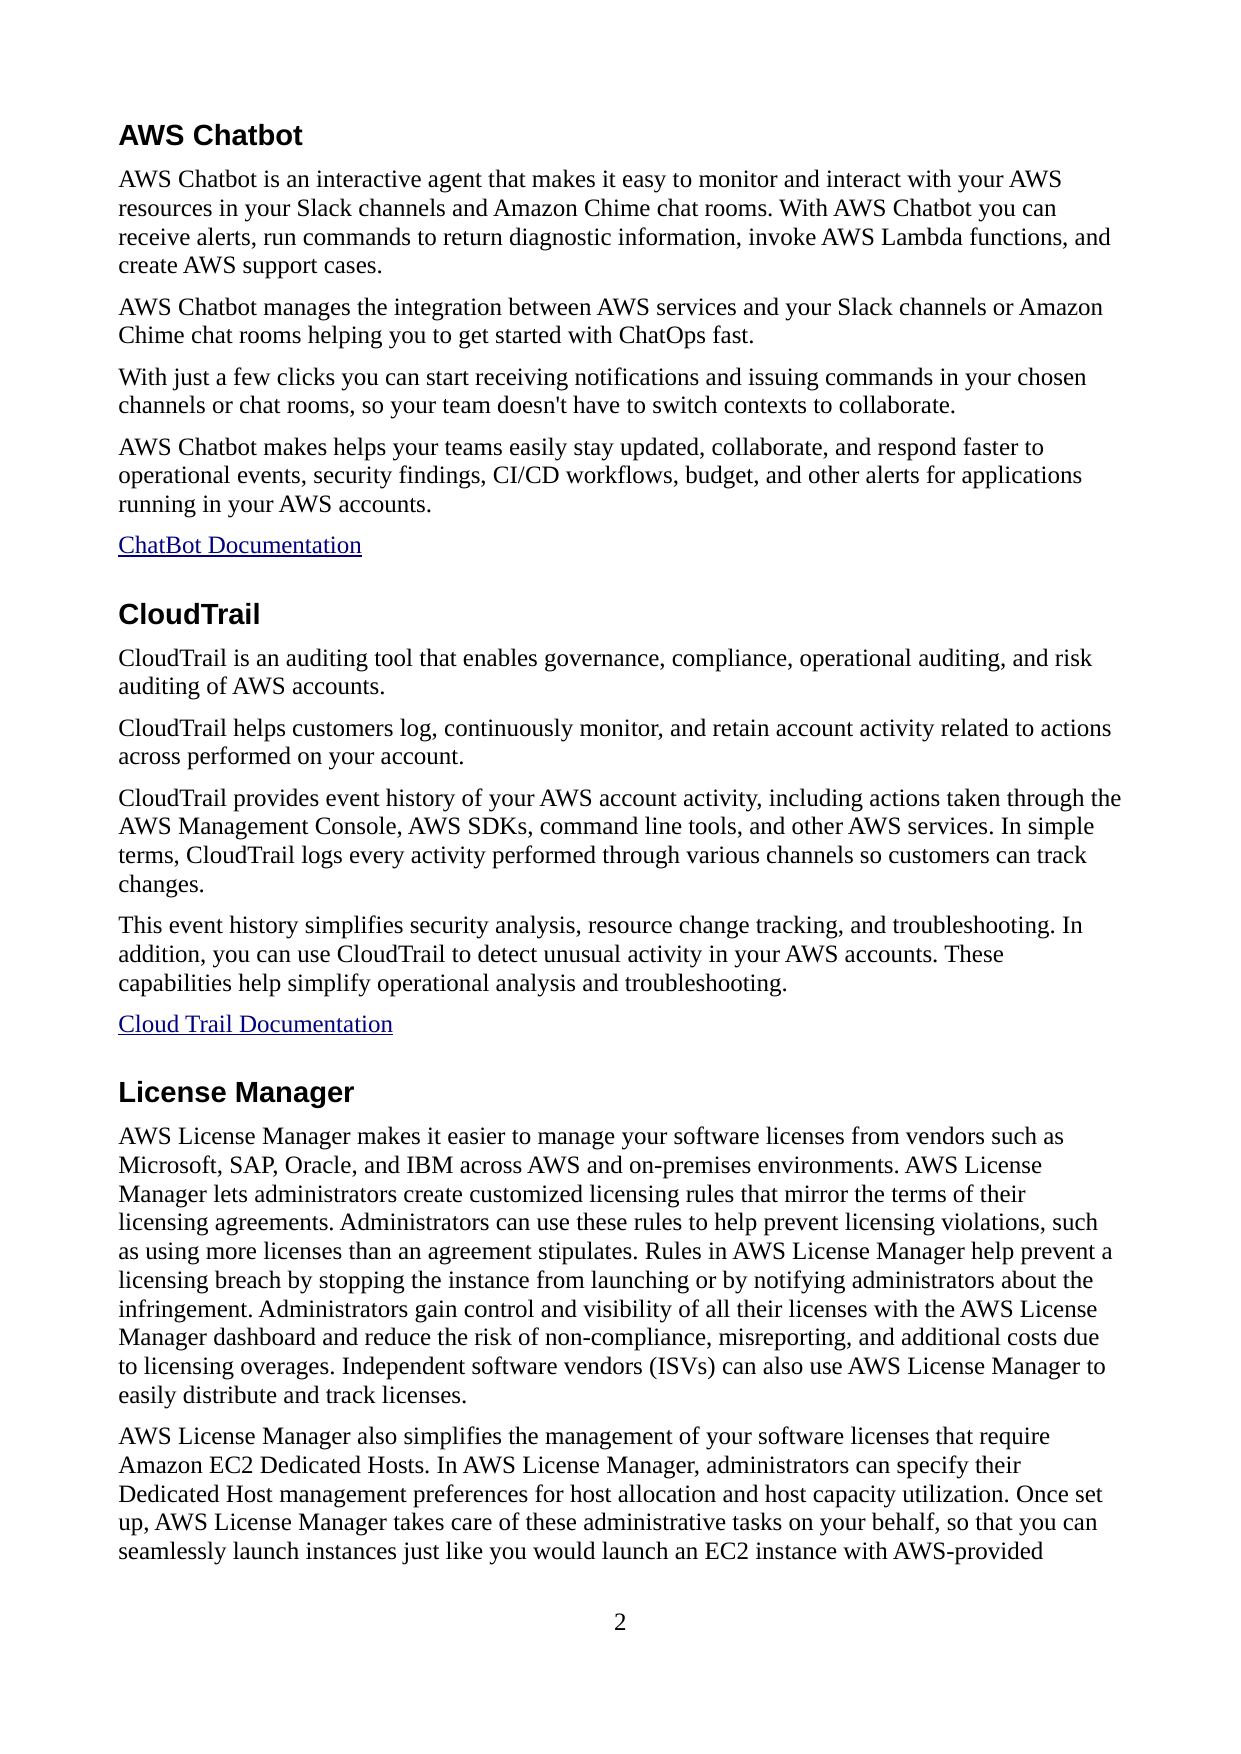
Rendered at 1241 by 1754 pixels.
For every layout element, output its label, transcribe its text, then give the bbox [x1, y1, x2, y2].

text Cloud Trail Documentation [118, 1009, 1122, 1038]
text With just a few clicks you can start receiving notifications and issuing commands in your chosen channels or chat rooms, so your team doesn't have to switch contexts to collaborate. [118, 362, 1122, 419]
subtitle License Manager [118, 1075, 1122, 1109]
text This event history simplifies security analysis, resource change tracking, and troubleshooting. In addition, you can use CloudTrail to detect unusual activity in your AWS accounts. These capabilities help simplify operational analysis and troubleshooting. [118, 910, 1122, 996]
text ChatBot Documentation [118, 530, 1122, 559]
text AWS License Manager makes it easier to manage your software licenses from vendors such as Microsoft, SAP, Oracle, and IBM across AWS and on-premises environments. AWS License Manager lets administrators create customized licensing rules that mirror the terms of their licensing agreements. Administrators can use these rules to help prevent licensing violations, such as using more licenses than an agreement stipulates. Rules in AWS License Manager help prevent a licensing breach by stopping the instance from launching or by notifying administrators about the infringement. Administrators gain control and visibility of all their licenses with the AWS License Manager dashboard and reduce the risk of non-compliance, misreporting, and additional costs due to licensing overages. Independent software vendors (ISVs) can also use AWS License Manager to easily distribute and track licenses. [118, 1121, 1122, 1409]
text AWS License Manager also simplifies the management of your software licenses that require Amazon EC2 Dedicated Hosts. In AWS License Manager, administrators can specify their Dedicated Host management preferences for host allocation and host capacity utilization. Once set up, AWS License Manager takes care of these administrative tasks on your behalf, so that you can seamlessly launch instances just like you would launch an EC2 instance with AWS-provided [118, 1421, 1122, 1565]
subtitle CloudTrail [118, 597, 1122, 630]
text CloudTrail helps customers log, continuously monitor, and retain account activity related to actions across performed on your account. [118, 713, 1122, 770]
subtitle AWS Chatbot [118, 118, 1122, 152]
text CloudTrail is an auditing tool that enables governance, compliance, operational auditing, and risk auditing of AWS accounts. [118, 643, 1122, 700]
text AWS Chatbot makes helps your teams easily stay updated, collaborate, and respond faster to operational events, security findings, CI/CD workflows, budget, and other alerts for applications running in your AWS accounts. [118, 432, 1122, 518]
text AWS Chatbot manages the integration between AWS services and your Slack channels or Amazon Chime chat rooms helping you to get started with ChatOps fast. [118, 292, 1122, 349]
text AWS Chatbot is an interactive agent that makes it easy to monitor and interact with your AWS resources in your Slack channels and Amazon Chime chat rooms. With AWS Chatbot you can receive alerts, run commands to return diagnostic information, invoke AWS Lambda functions, and create AWS support cases. [118, 164, 1122, 279]
text CloudTrail provides event history of your AWS account activity, including actions taken through the AWS Management Console, AWS SDKs, command line tools, and other AWS services. In simple terms, CloudTrail logs every activity performed through various channels so customers can track changes. [118, 783, 1122, 898]
